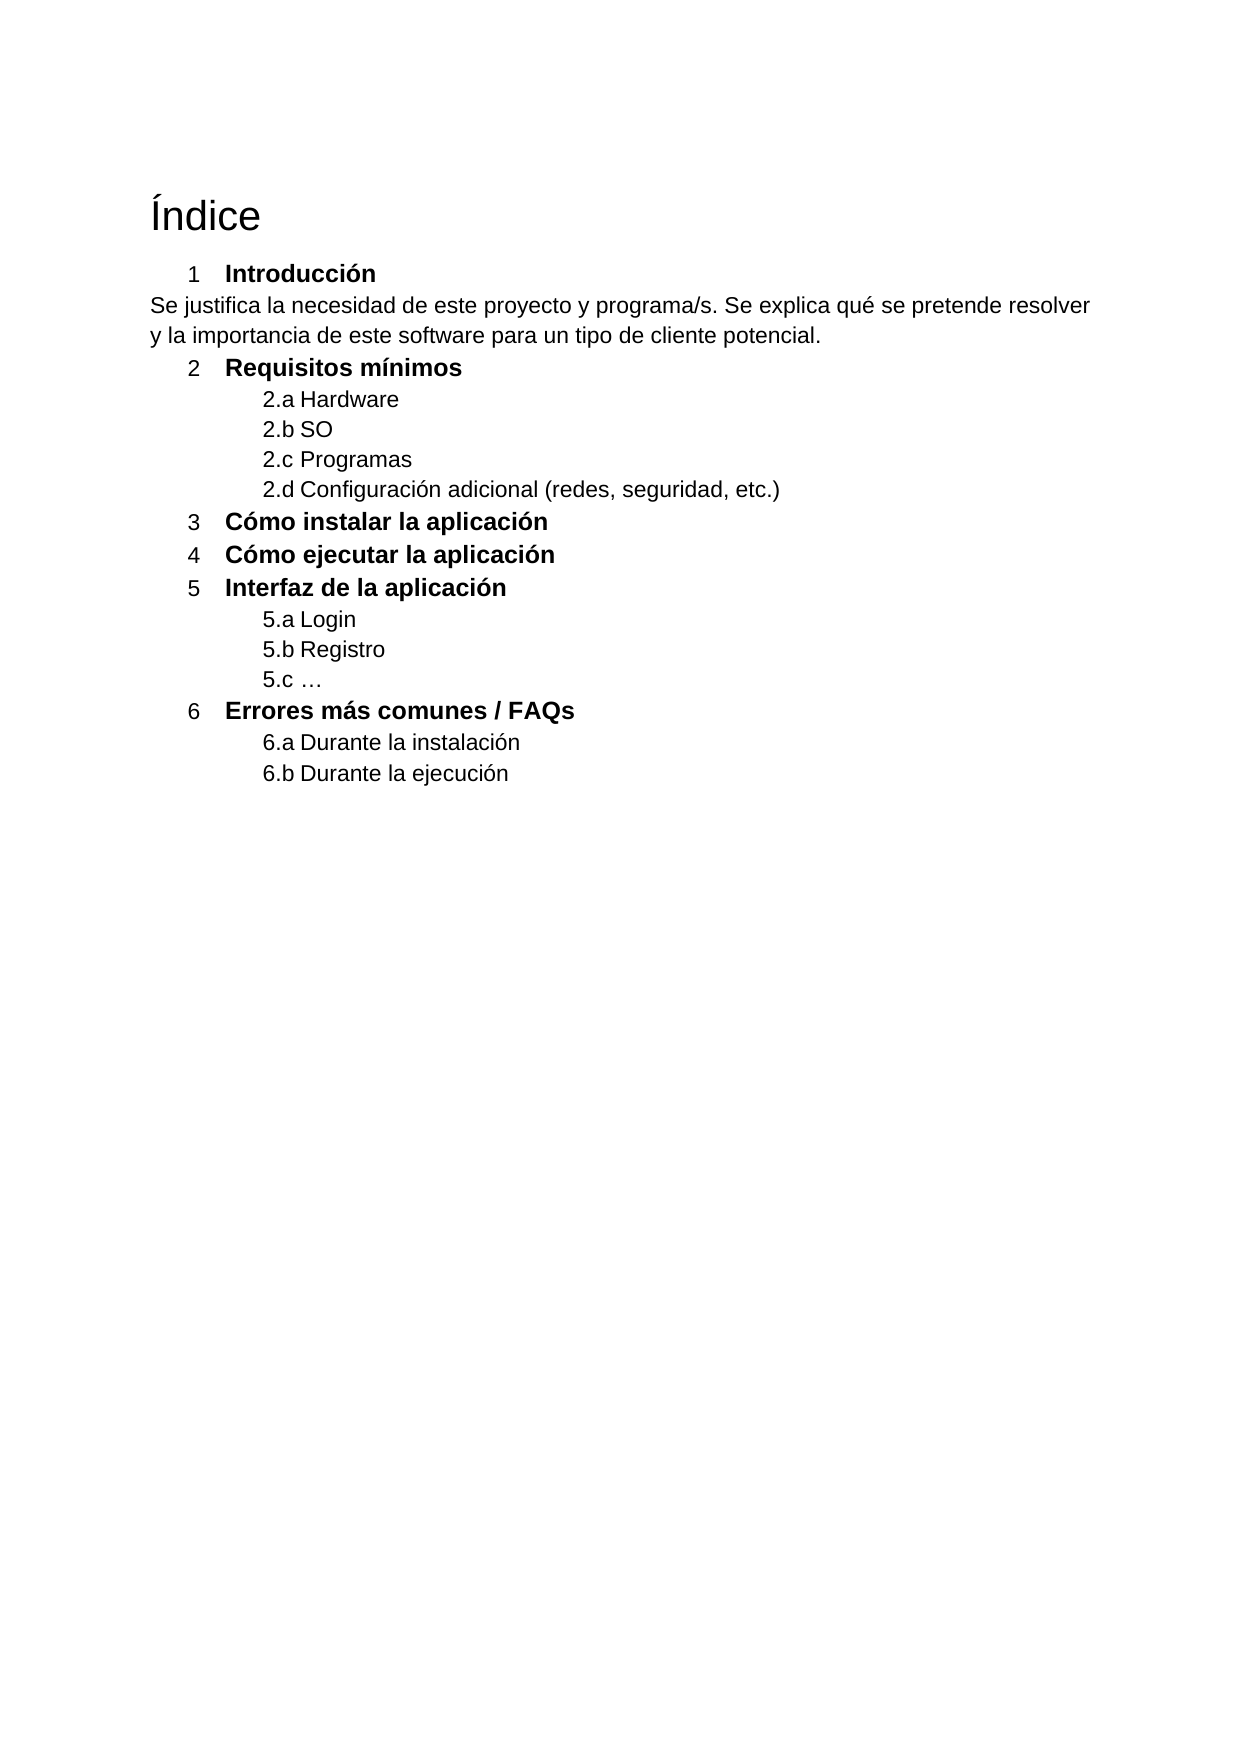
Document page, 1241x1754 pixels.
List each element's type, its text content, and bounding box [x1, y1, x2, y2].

subtitle Índice [150, 192, 1090, 239]
list SO [262, 416, 1090, 442]
list Configuración adicional (redes, seguridad, etc.) [262, 476, 1090, 503]
list Login [262, 606, 1090, 632]
list Durante la instalación [262, 729, 1090, 756]
list Interfaz de la aplicación [187, 573, 1090, 601]
list Hardware [262, 386, 1090, 412]
list Durante la ejecución [262, 759, 1090, 786]
list … [262, 666, 1090, 692]
text Se justifica la necesidad de este proyecto y programa/s. Se explica qué se pretende resolver y la importancia de este software para un tipo de cliente potencial. [150, 292, 1090, 349]
list Programas [262, 446, 1090, 472]
list Cómo instalar la aplicación [187, 507, 1090, 535]
list Requisitos mínimos [187, 353, 1090, 381]
list Introducción [187, 259, 1090, 288]
list Registro [262, 636, 1090, 662]
list Errores más comunes / FAQs [187, 696, 1090, 725]
list Cómo ejecutar la aplicación [187, 539, 1090, 568]
